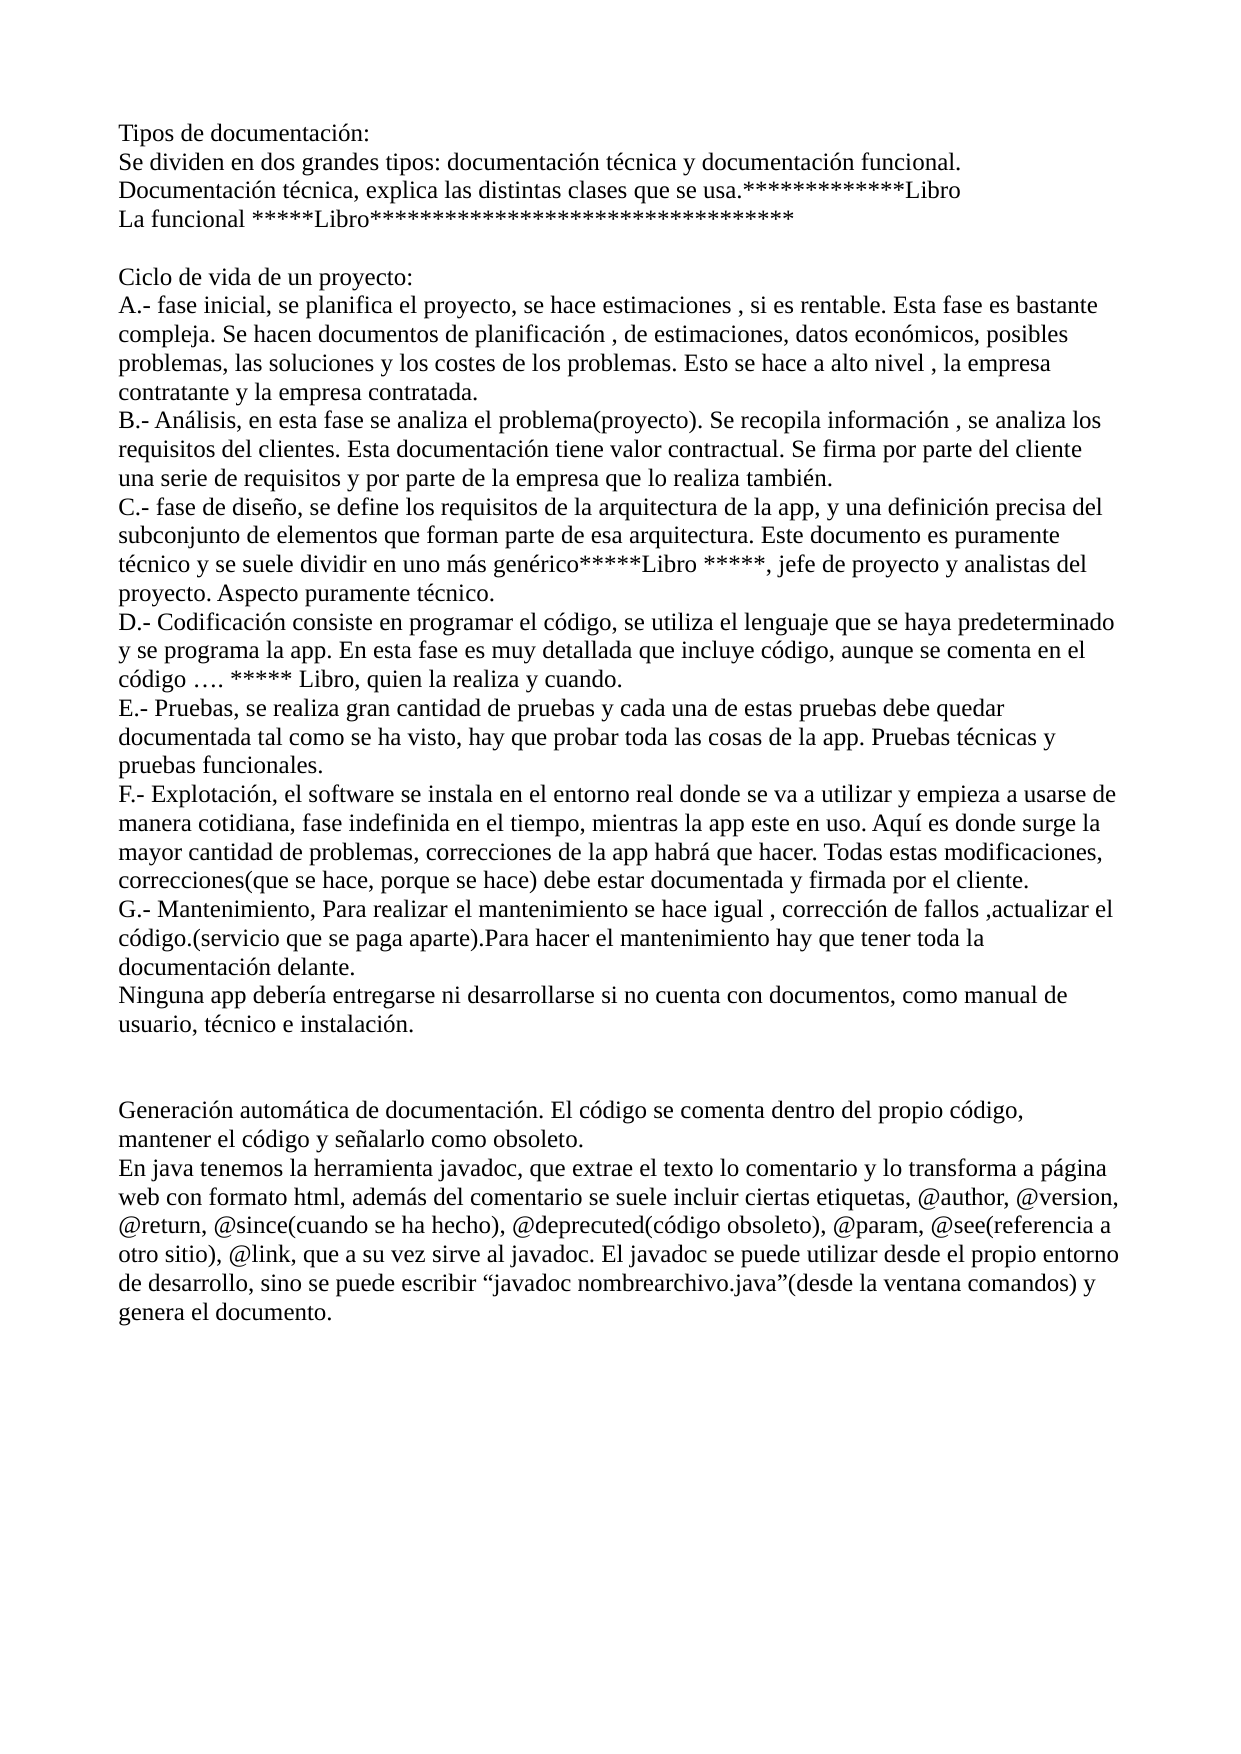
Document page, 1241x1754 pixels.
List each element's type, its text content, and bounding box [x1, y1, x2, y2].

text Tipos de documentación: [118, 118, 1122, 147]
text E.- Pruebas, se realiza gran cantidad de pruebas y cada una de estas pruebas debe quedar documentada tal como se ha visto, hay que probar toda las cosas de la app. Pruebas técnicas y pruebas funcionales. [118, 693, 1122, 779]
text La funcional *****Libro********************************** [118, 204, 1122, 233]
text A.- fase inicial, se planifica el proyecto, se hace estimaciones , si es rentable. Esta fase es bastante compleja. Se hacen documentos de planificación , de estimaciones, datos económicos, posibles problemas, las soluciones y los costes de los problemas. Esto se hace a alto nivel , la empresa contratante y la empresa contratada. [118, 291, 1122, 406]
text D.- Codificación consiste en programar el código, se utiliza el lenguaje que se haya predeterminado y se programa la app. En esta fase es muy detallada que incluye código, aunque se comenta en el código …. ***** Libro, quien la realiza y cuando. [118, 607, 1122, 693]
text Ninguna app debería entregarse ni desarrollarse si no cuenta con documentos, como manual de usuario, técnico e instalación. [118, 981, 1122, 1038]
text B.- Análisis, en esta fase se analiza el problema(proyecto). Se recopila información , se analiza los requisitos del clientes. Esta documentación tiene valor contractual. Se firma por parte del cliente una serie de requisitos y por parte de la empresa que lo realiza también. [118, 406, 1122, 492]
text C.- fase de diseño, se define los requisitos de la arquitectura de la app, y una definición precisa del subconjunto de elementos que forman parte de esa arquitectura. Este documento es puramente técnico y se suele dividir en uno más genérico*****Libro *****, jefe de proyecto y analistas del proyecto. Aspecto puramente técnico. [118, 492, 1122, 607]
text Documentación técnica, explica las distintas clases que se usa.*************Libro [118, 176, 1122, 204]
text Generación automática de documentación. El código se comenta dentro del propio código, mantener el código y señalarlo como obsoleto. [118, 1096, 1122, 1153]
text F.- Explotación, el software se instala en el entorno real donde se va a utilizar y empieza a usarse de manera cotidiana, fase indefinida en el tiempo, mientras la app este en uso. Aquí es donde surge la mayor cantidad de problemas, correcciones de la app habrá que hacer. Todas estas modificaciones, correcciones(que se hace, porque se hace) debe estar documentada y firmada por el cliente. [118, 779, 1122, 894]
text En java tenemos la herramienta javadoc, que extrae el texto lo comentario y lo transforma a página web con formato html, además del comentario se suele incluir ciertas etiquetas, @author, @version, @return, @since(cuando se ha hecho), @deprecuted(código obsoleto), @param, @see(referencia a otro sitio), @link, que a su vez sirve al javadoc. El javadoc se puede utilizar desde el propio entorno de desarrollo, sino se puede escribir “javadoc nombrearchivo.java”(desde la ventana comandos) y genera el documento. [118, 1153, 1122, 1326]
text Se dividen en dos grandes tipos: documentación técnica y documentación funcional. [118, 147, 1122, 176]
text G.- Mantenimiento, Para realizar el mantenimiento se hace igual , corrección de fallos ,actualizar el código.(servicio que se paga aparte).Para hacer el mantenimiento hay que tener toda la documentación delante. [118, 894, 1122, 981]
text Ciclo de vida de un proyecto: [118, 262, 1122, 291]
